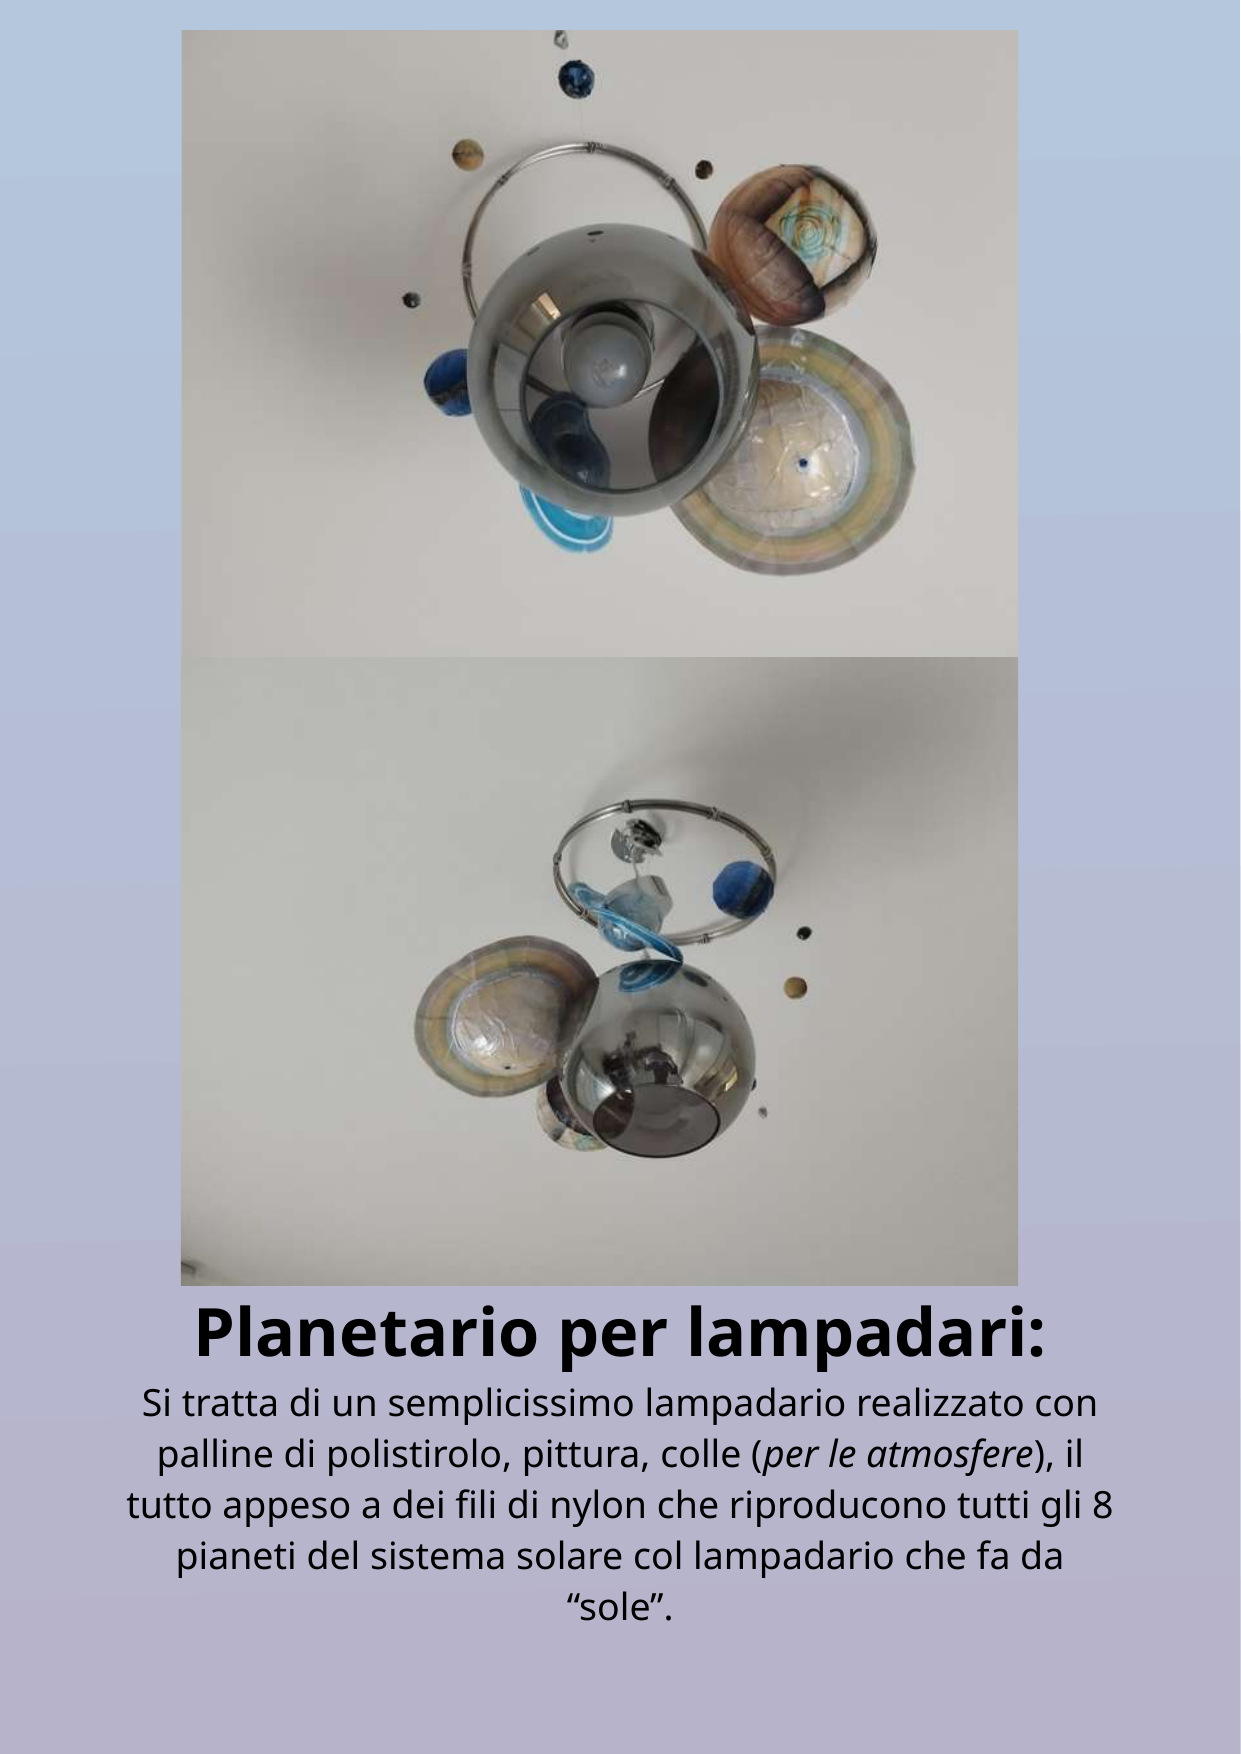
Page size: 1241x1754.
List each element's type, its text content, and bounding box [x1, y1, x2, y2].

text Si tratta di un semplicissimo lampadario realizzato con palline di polistirolo, pittura, colle (per le atmosfere), il tutto appeso a dei fili di nylon che riproducono tutti gli 8 pianeti del sistema solare col lampadario che fa da “sole”. [118, 1376, 1122, 1631]
text Planetario per lampadari: [118, 118, 1122, 1376]
picture [180, 30, 1019, 1286]
